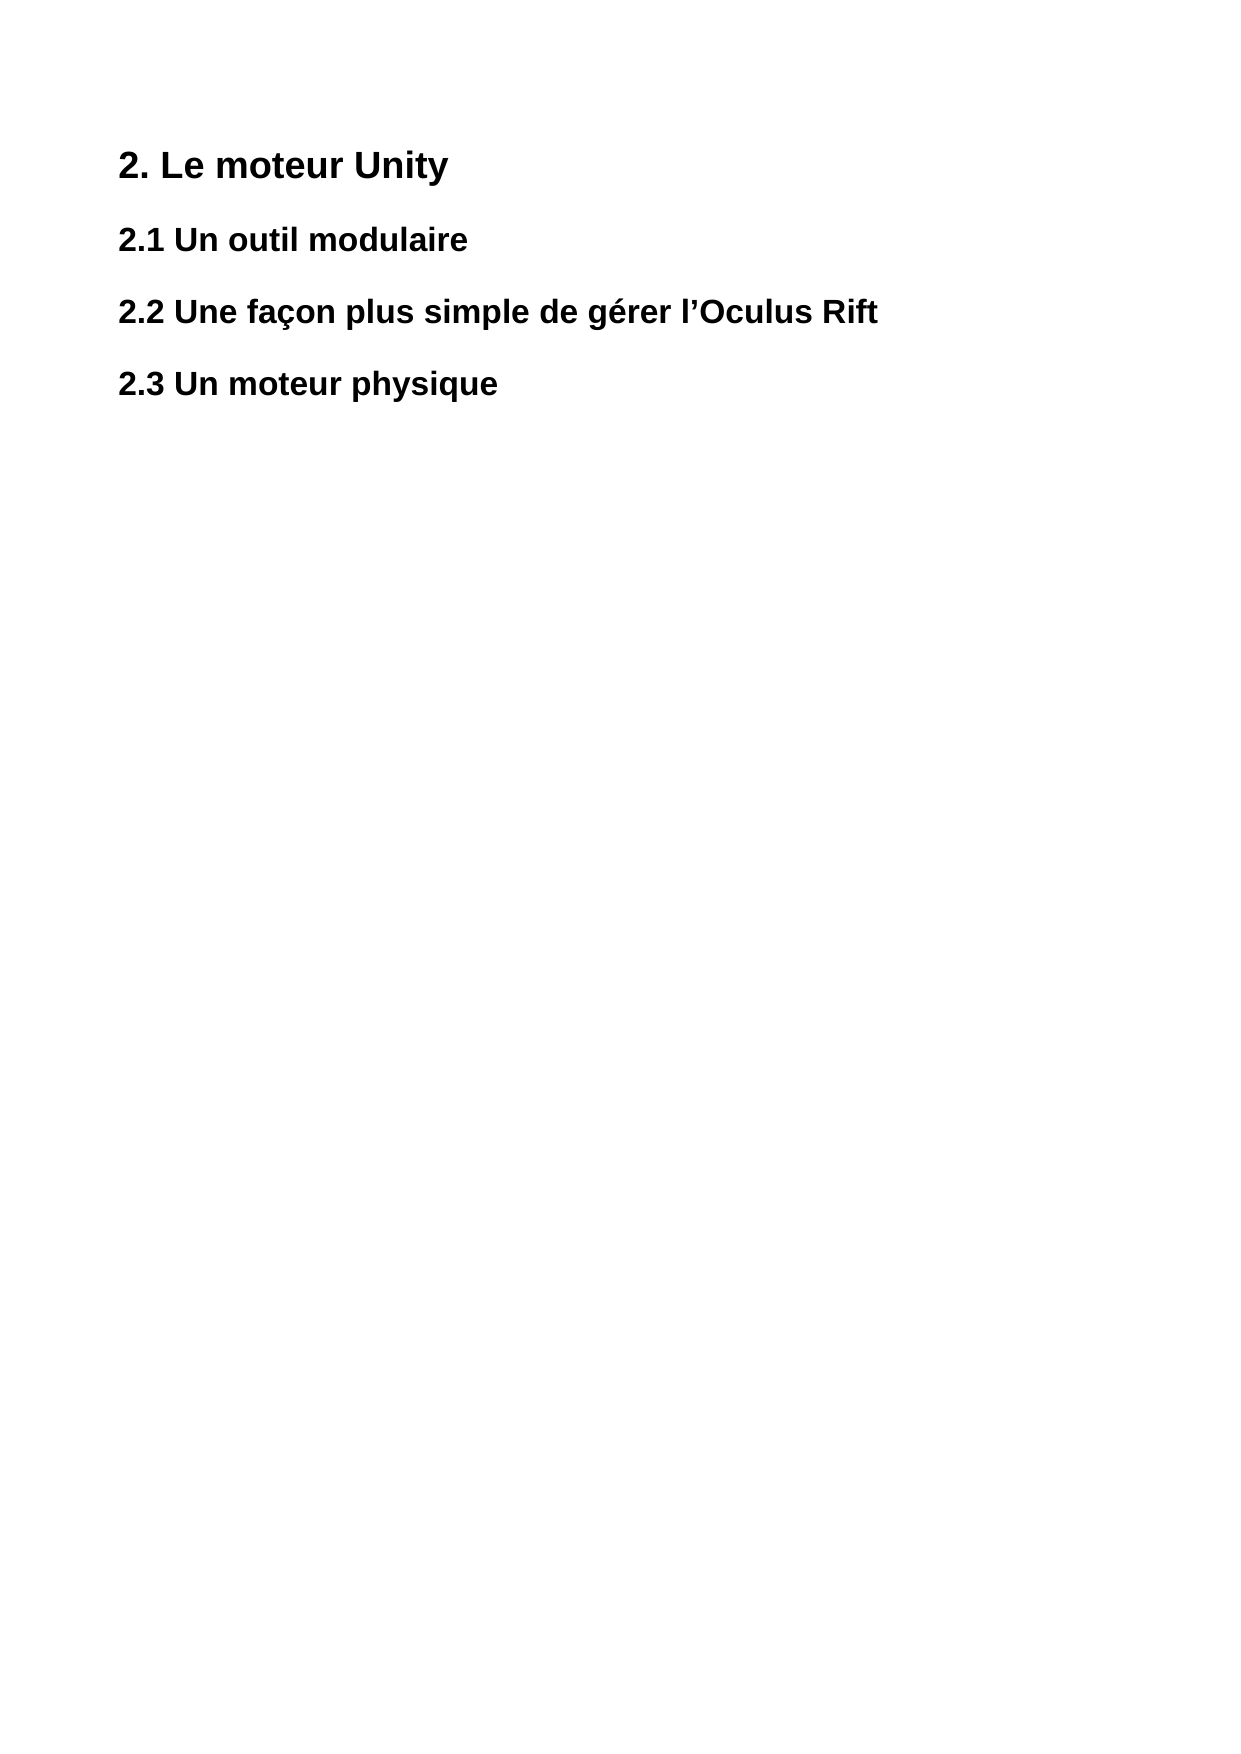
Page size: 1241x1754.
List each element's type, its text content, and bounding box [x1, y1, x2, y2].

subtitle 2. Le moteur Unity [118, 143, 1122, 187]
subtitle 2.1 Un outil modulaire [118, 220, 1122, 259]
subtitle 2.3 Un moteur physique [118, 364, 1122, 403]
subtitle 2.2 Une façon plus simple de gérer l’Oculus Rift [118, 292, 1122, 331]
